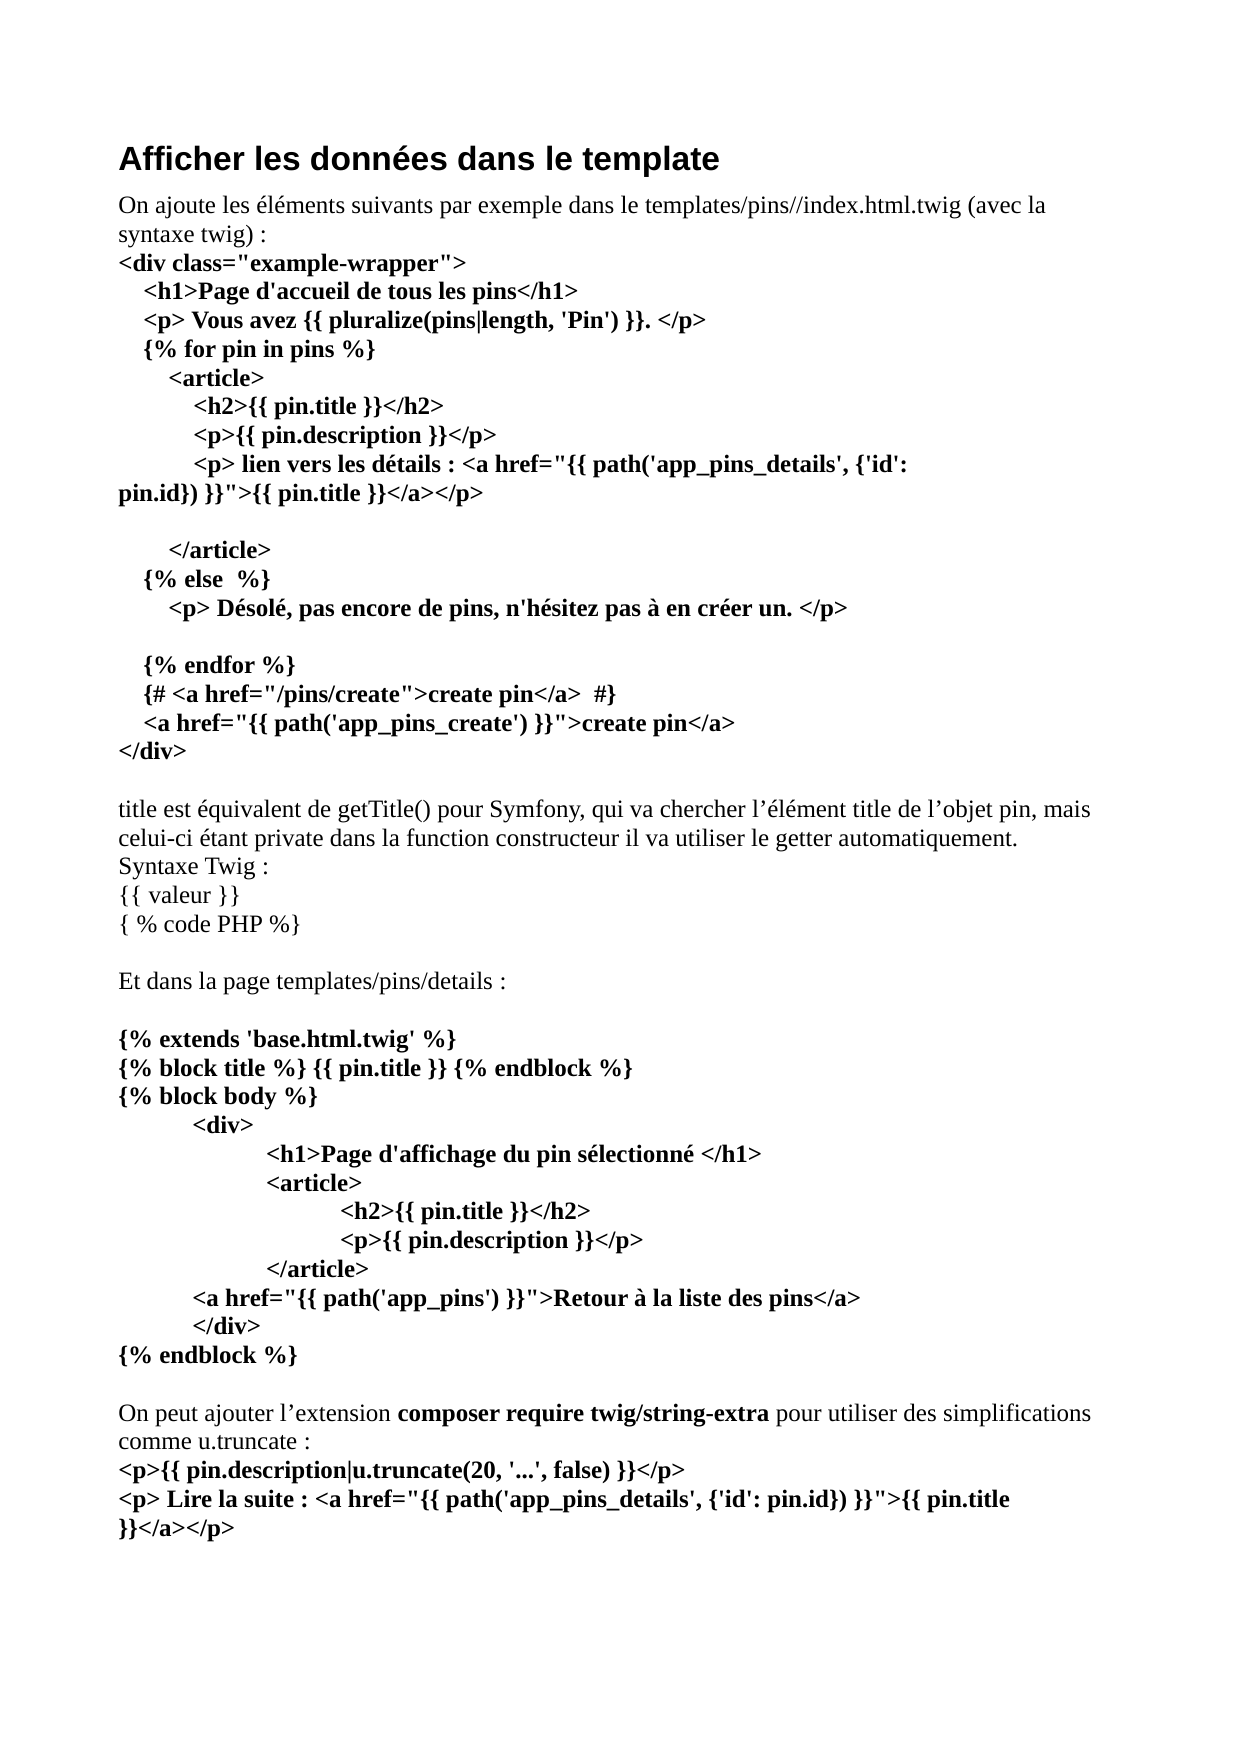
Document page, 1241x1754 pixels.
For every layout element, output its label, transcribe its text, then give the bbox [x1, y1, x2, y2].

text {% else %} [118, 564, 1122, 593]
text Et dans la page templates/pins/details : [118, 966, 1122, 995]
text title est équivalent de getTitle() pour Symfony, qui va chercher l’élément title de l’objet pin, mais celui-ci étant private dans la function constructeur il va utiliser le getter automatiquement. [118, 794, 1122, 851]
text {% endfor %} [118, 650, 1122, 679]
text <a href="{{ path('app_pins_create') }}">create pin</a> [118, 708, 1122, 736]
text <article> [118, 1168, 1122, 1196]
text </div> [118, 1311, 1122, 1340]
text Syntaxe Twig : [118, 851, 1122, 880]
text <p>{{ pin.description }}</p> [118, 1225, 1122, 1254]
text <p>{{ pin.description }}</p> [118, 420, 1122, 449]
text <h2>{{ pin.title }}</h2> [118, 391, 1122, 420]
text {% endblock %} [118, 1340, 1122, 1369]
text {% block body %} [118, 1081, 1122, 1110]
text On peut ajouter l’extension composer require twig/string-extra pour utiliser des simplifications comme u.truncate : <p>{{ pin.description|u.truncate(20, '...', false) }}</p> <p> Lire la suite : <a href="{{ path('app_pins_details', {'id': pin.id}) }}">{{ pin.title }}</a></p> [118, 1398, 1122, 1541]
text <h2>{{ pin.title }}</h2> [118, 1196, 1122, 1225]
text <p> lien vers les détails : <a href="{{ path('app_pins_details', {'id': pin.id}) }}">{{ pin.title }}</a></p> [118, 449, 1122, 506]
text <p> Désolé, pas encore de pins, n'hésitez pas à en créer un. </p> [118, 593, 1122, 621]
text <h1>Page d'accueil de tous les pins</h1> [118, 276, 1122, 305]
text </article> [118, 535, 1122, 564]
text <article> [118, 363, 1122, 391]
text { % code PHP %} [118, 909, 1122, 938]
text <p> Vous avez {{ pluralize(pins|length, 'Pin') }}. </p> [118, 305, 1122, 334]
text <a href="{{ path('app_pins') }}">Retour à la liste des pins</a> [118, 1283, 1122, 1311]
text </article> [118, 1254, 1122, 1283]
text {% block title %} {{ pin.title }} {% endblock %} [118, 1053, 1122, 1081]
text <div class="example-wrapper"> [118, 248, 1122, 276]
text {{ valeur }} [118, 880, 1122, 909]
text On ajoute les éléments suivants par exemple dans le templates/pins//index.html.twig (avec la syntaxe twig) : [118, 190, 1122, 248]
text </div> [118, 736, 1122, 765]
subtitle Afficher les données dans le template [118, 139, 1122, 178]
text {% extends 'base.html.twig' %} [118, 1024, 1122, 1053]
text {# <a href="/pins/create">create pin</a> #} [118, 679, 1122, 708]
text <div> [118, 1110, 1122, 1139]
text {% for pin in pins %} [118, 334, 1122, 363]
text <h1>Page d'affichage du pin sélectionné </h1> [118, 1139, 1122, 1168]
